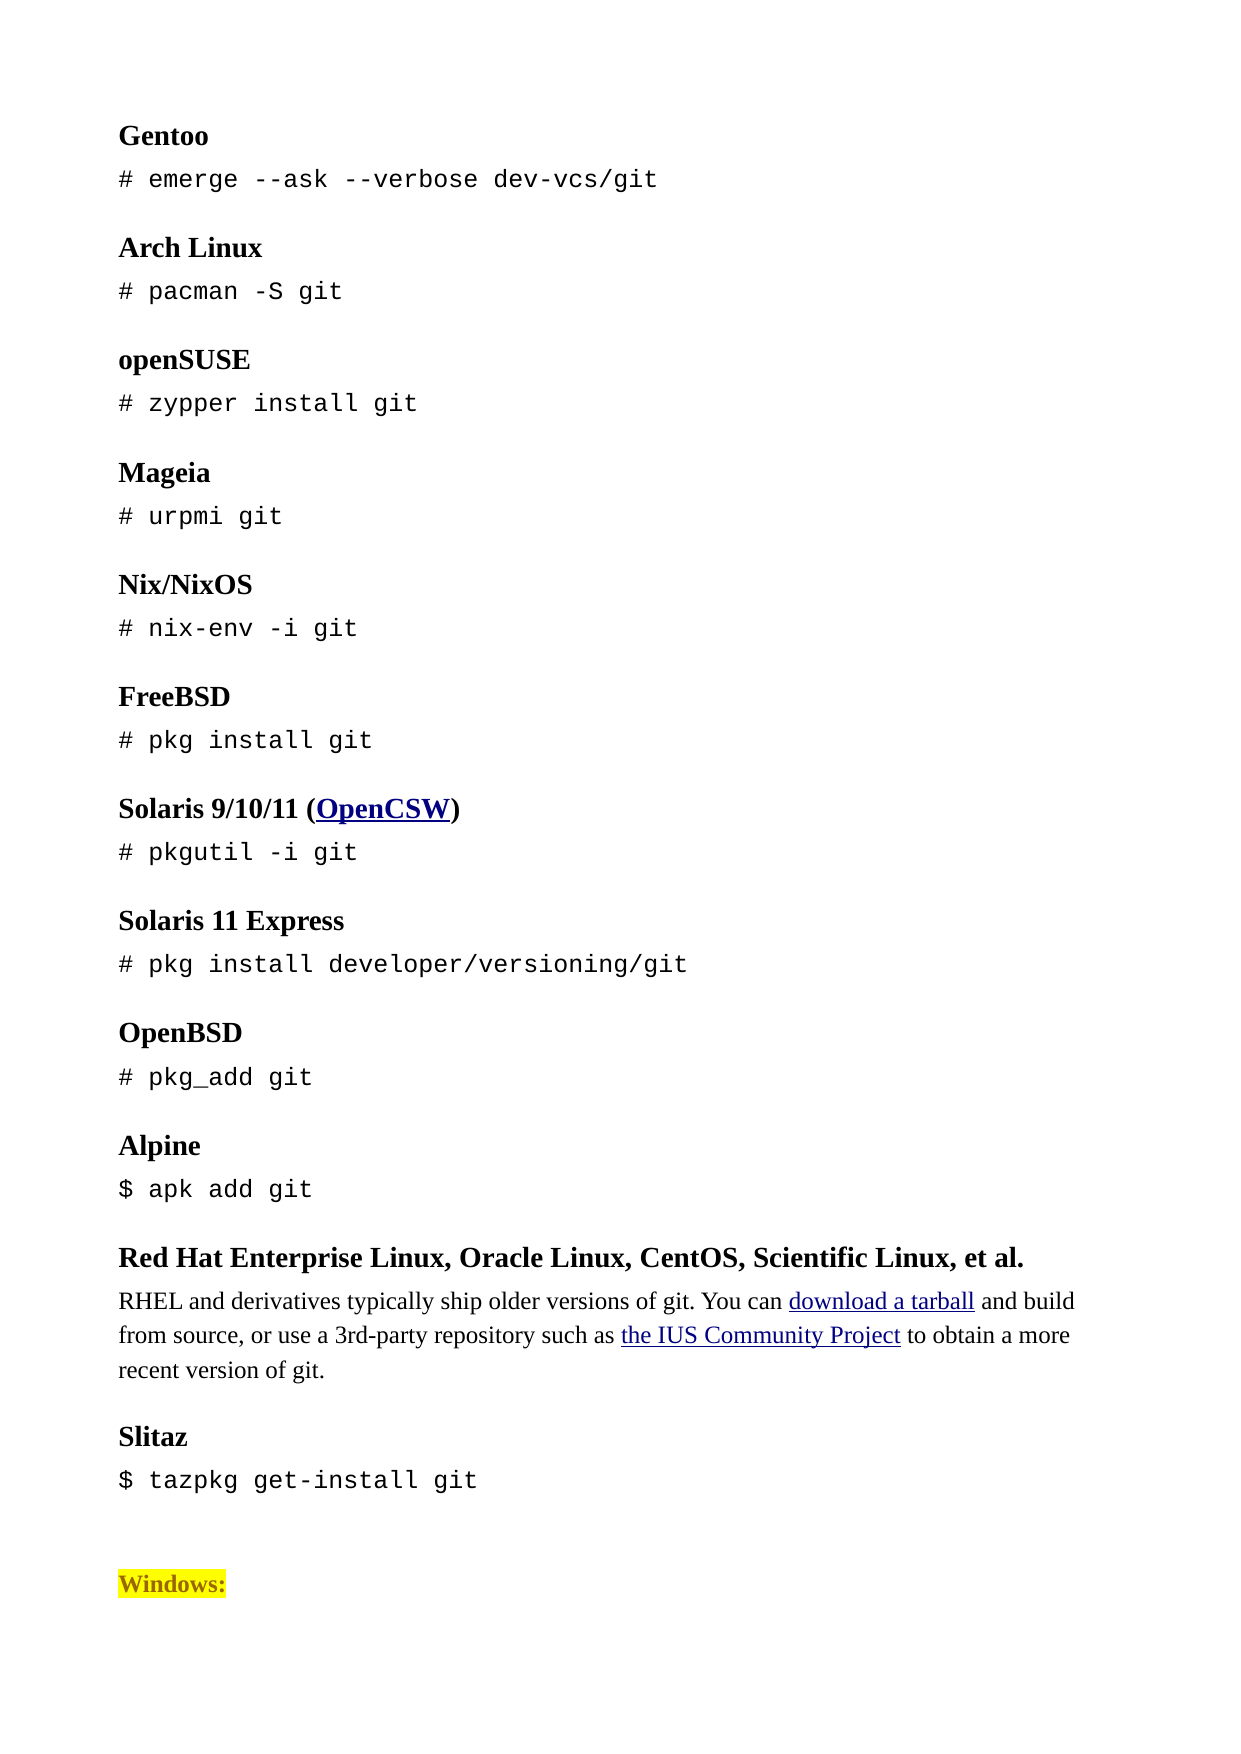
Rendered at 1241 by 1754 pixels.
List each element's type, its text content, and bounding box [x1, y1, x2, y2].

text # pkg install developer/versioning/git [118, 949, 1122, 980]
text $ apk add git [118, 1174, 1122, 1205]
subtitle Solaris 9/10/11 (OpenCSW) [118, 791, 1122, 825]
text RHEL and derivatives typically ship older versions of git. You can download a tarball and build from source, or use a 3rd-party repository such as the IUS Community Project to obtain a more recent version of git. [118, 1286, 1122, 1384]
subtitle Slitaz [118, 1419, 1122, 1452]
text # pkg_add git [118, 1062, 1122, 1092]
subtitle Arch Linux [118, 230, 1122, 264]
subtitle FreeBSD [118, 679, 1122, 713]
text # nix-env -i git [118, 613, 1122, 644]
subtitle Alpine [118, 1128, 1122, 1161]
text # pkg install git [118, 725, 1122, 756]
text $ tazpkg get-install git [118, 1465, 1122, 1496]
subtitle OpenBSD [118, 1016, 1122, 1049]
subtitle Mageia [118, 455, 1122, 488]
text # pkgutil -i git [118, 837, 1122, 868]
subtitle Solaris 11 Express [118, 903, 1122, 937]
subtitle Gentoo [118, 118, 1122, 152]
text Windows: [118, 1569, 1122, 1598]
text # emerge --ask --verbose dev-vcs/git [118, 164, 1122, 195]
subtitle Nix/NixOS [118, 567, 1122, 600]
subtitle openSUSE [118, 342, 1122, 376]
text # urpmi git [118, 501, 1122, 532]
text # pacman -S git [118, 276, 1122, 307]
text # zypper install git [118, 388, 1122, 419]
subtitle Red Hat Enterprise Linux, Oracle Linux, CentOS, Scientific Linux, et al. [118, 1240, 1122, 1273]
